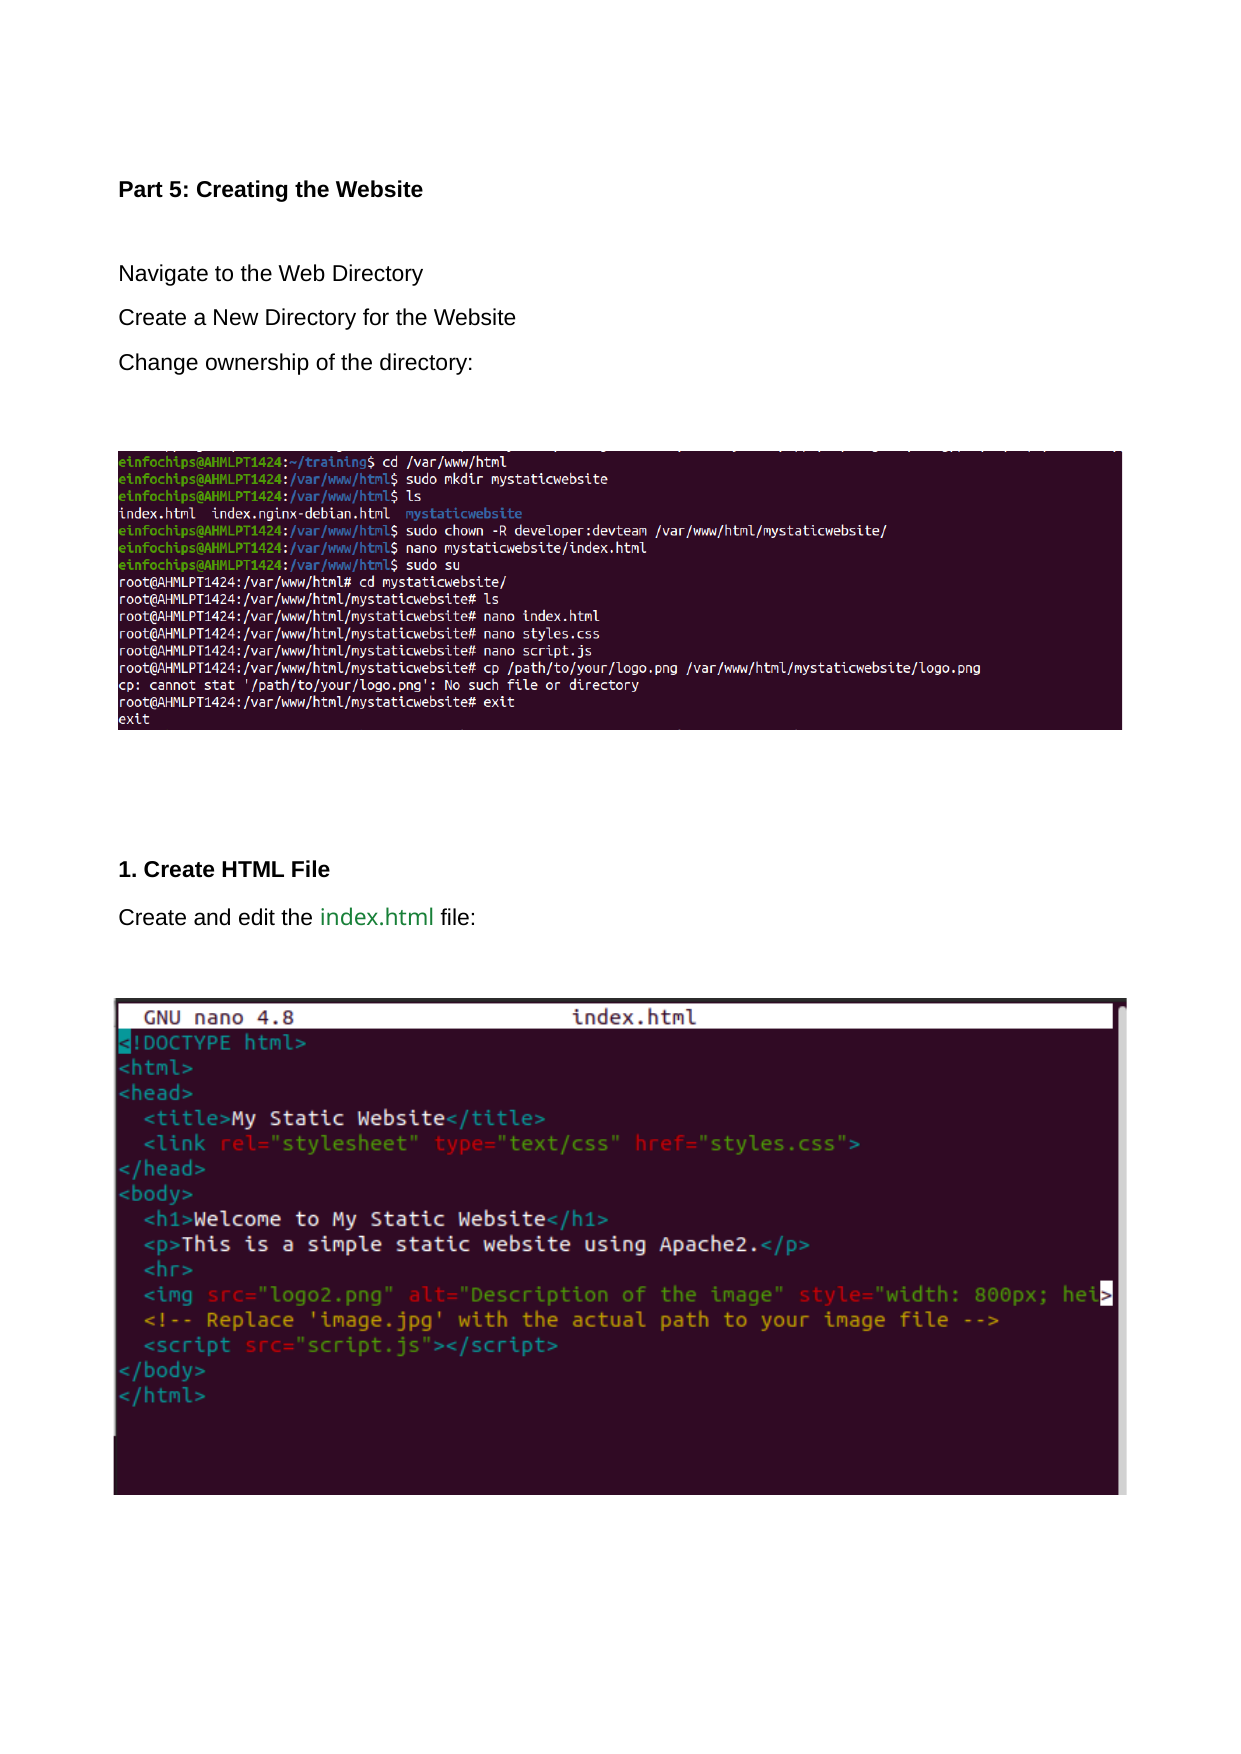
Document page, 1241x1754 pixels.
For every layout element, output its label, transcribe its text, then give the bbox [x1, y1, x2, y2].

text Create a New Directory for the Website [118, 304, 1122, 331]
text 1. Create HTML File [118, 856, 1122, 882]
picture [113, 998, 1127, 1495]
text Create and edit the index.html file: [118, 901, 1122, 932]
picture [118, 451, 1123, 730]
text Part 5: Creating the Website [118, 176, 1122, 202]
text Change ownership of the directory: [118, 349, 1122, 375]
text Navigate to the Web Directory [118, 259, 1122, 286]
